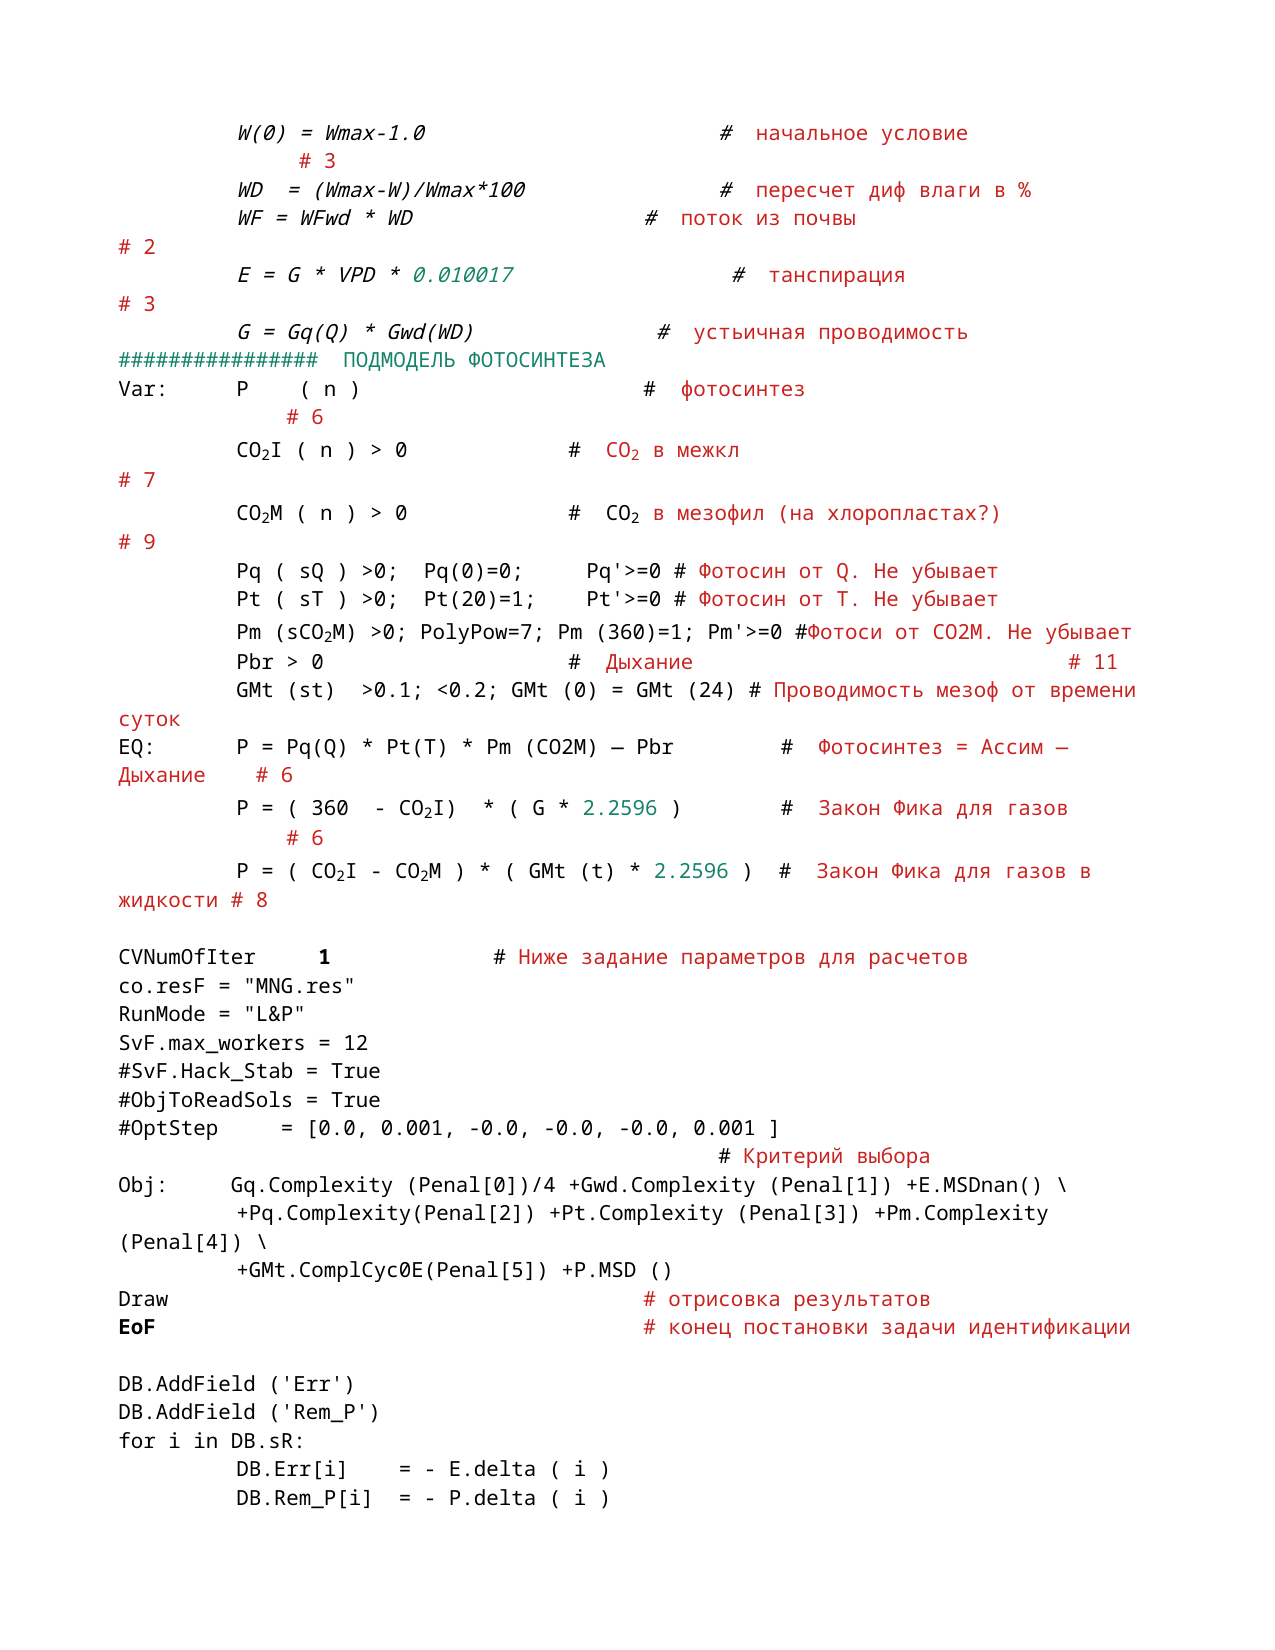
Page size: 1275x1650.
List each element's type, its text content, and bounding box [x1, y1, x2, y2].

text Pm (sCO2M) >0; PolyPow=7; Pm (360)=1; Pm'>=0 #Фотоси от CO2M. Не убывает [118, 613, 1157, 647]
text #OptStep = [0.0, 0.001, -0.0, -0.0, -0.0, 0.001 ] [118, 1113, 1157, 1142]
text +GMt.ComplCyc0E(Penal[5]) +P.MSD () [118, 1255, 1157, 1284]
text CO2I ( n ) > 0 # CO2 в межкл # 7 [118, 431, 1157, 493]
text SvF.max_workers = 12 [118, 1028, 1157, 1056]
text P = ( CO2I - CO2M ) * ( GMt (t) * 2.2596 ) # Закон Фика для газов в жидкости # 8 [118, 852, 1157, 914]
text DB.Rem_P[i] = - P.delta ( i ) [118, 1483, 1157, 1511]
text DB.AddField ('Rem_P') [118, 1397, 1157, 1426]
text # Критерий выбора [118, 1142, 1157, 1170]
text Var: P ( n ) # фотосинтез # 6 [118, 374, 1157, 431]
text EQ: P = Pq(Q) * Pt(T) * Pm (CO2M) — Pbr # Фотосинтез = Ассим — Дыхание # 6 [118, 732, 1157, 789]
text CO2M ( n ) > 0 # CO2 в мезофил (на хлоропластах?) # 9 [118, 493, 1157, 556]
text Draw # отрисовка результатов [118, 1284, 1157, 1312]
text Obj: Gq.Complexity (Penal[0])/4 +Gwd.Complexity (Penal[1]) +E.MSDnan() \ [118, 1170, 1157, 1198]
text GMt (st) >0.1; <0.2; GMt (0) = GMt (24) # Проводимость мезоф от времени суток [118, 675, 1157, 732]
text EoF # конец постановки задачи идентификации [118, 1312, 1157, 1341]
text WF = WFwd * WD # поток из почвы # 2 [118, 203, 1157, 260]
text CVNumOfIter 1 # Ниже задание параметров для расчетов [118, 942, 1157, 971]
text RunMode = "L&P" [118, 999, 1157, 1028]
text Pq ( sQ ) >0; Pq(0)=0; Pq'>=0 # Фотосин от Q. Не убывает [118, 556, 1157, 584]
text for i in DB.sR: [118, 1426, 1157, 1454]
text WD = (Wmax-W)/Wmax*100 # пересчет диф влаги в % [118, 175, 1157, 203]
text Pbr > 0 # Дыхание # 11 [118, 647, 1157, 675]
text G = Gq(Q) * Gwd(WD) # устьичная проводимость [118, 317, 1157, 346]
text co.resF = "MNG.res" [118, 971, 1157, 999]
text E = G * VPD * 0.010017 # танспирация # 3 [118, 260, 1157, 317]
text P = ( 360 - CO2I) * ( G * 2.2596 ) # Закон Фика для газов # 6 [118, 789, 1157, 852]
text +Pq.Complexity(Penal[2]) +Pt.Complexity (Penal[3]) +Pm.Complexity (Penal[4]) \ [118, 1198, 1157, 1255]
text DB.AddField ('Err') [118, 1369, 1157, 1397]
text Pt ( sT ) >0; Pt(20)=1; Pt'>=0 # Фотосин от Т. Не убывает [118, 584, 1157, 613]
text #SvF.Hack_Stab = True [118, 1056, 1157, 1085]
text #ObjToReadSols = True [118, 1085, 1157, 1113]
text DB.Err[i] = - E.delta ( i ) [118, 1454, 1157, 1483]
text W(0) = Wmax-1.0 # начальное условие # 3 [118, 118, 1157, 175]
text ################ ПОДМОДЕЛЬ ФОТОСИНТЕЗА [118, 346, 1157, 374]
